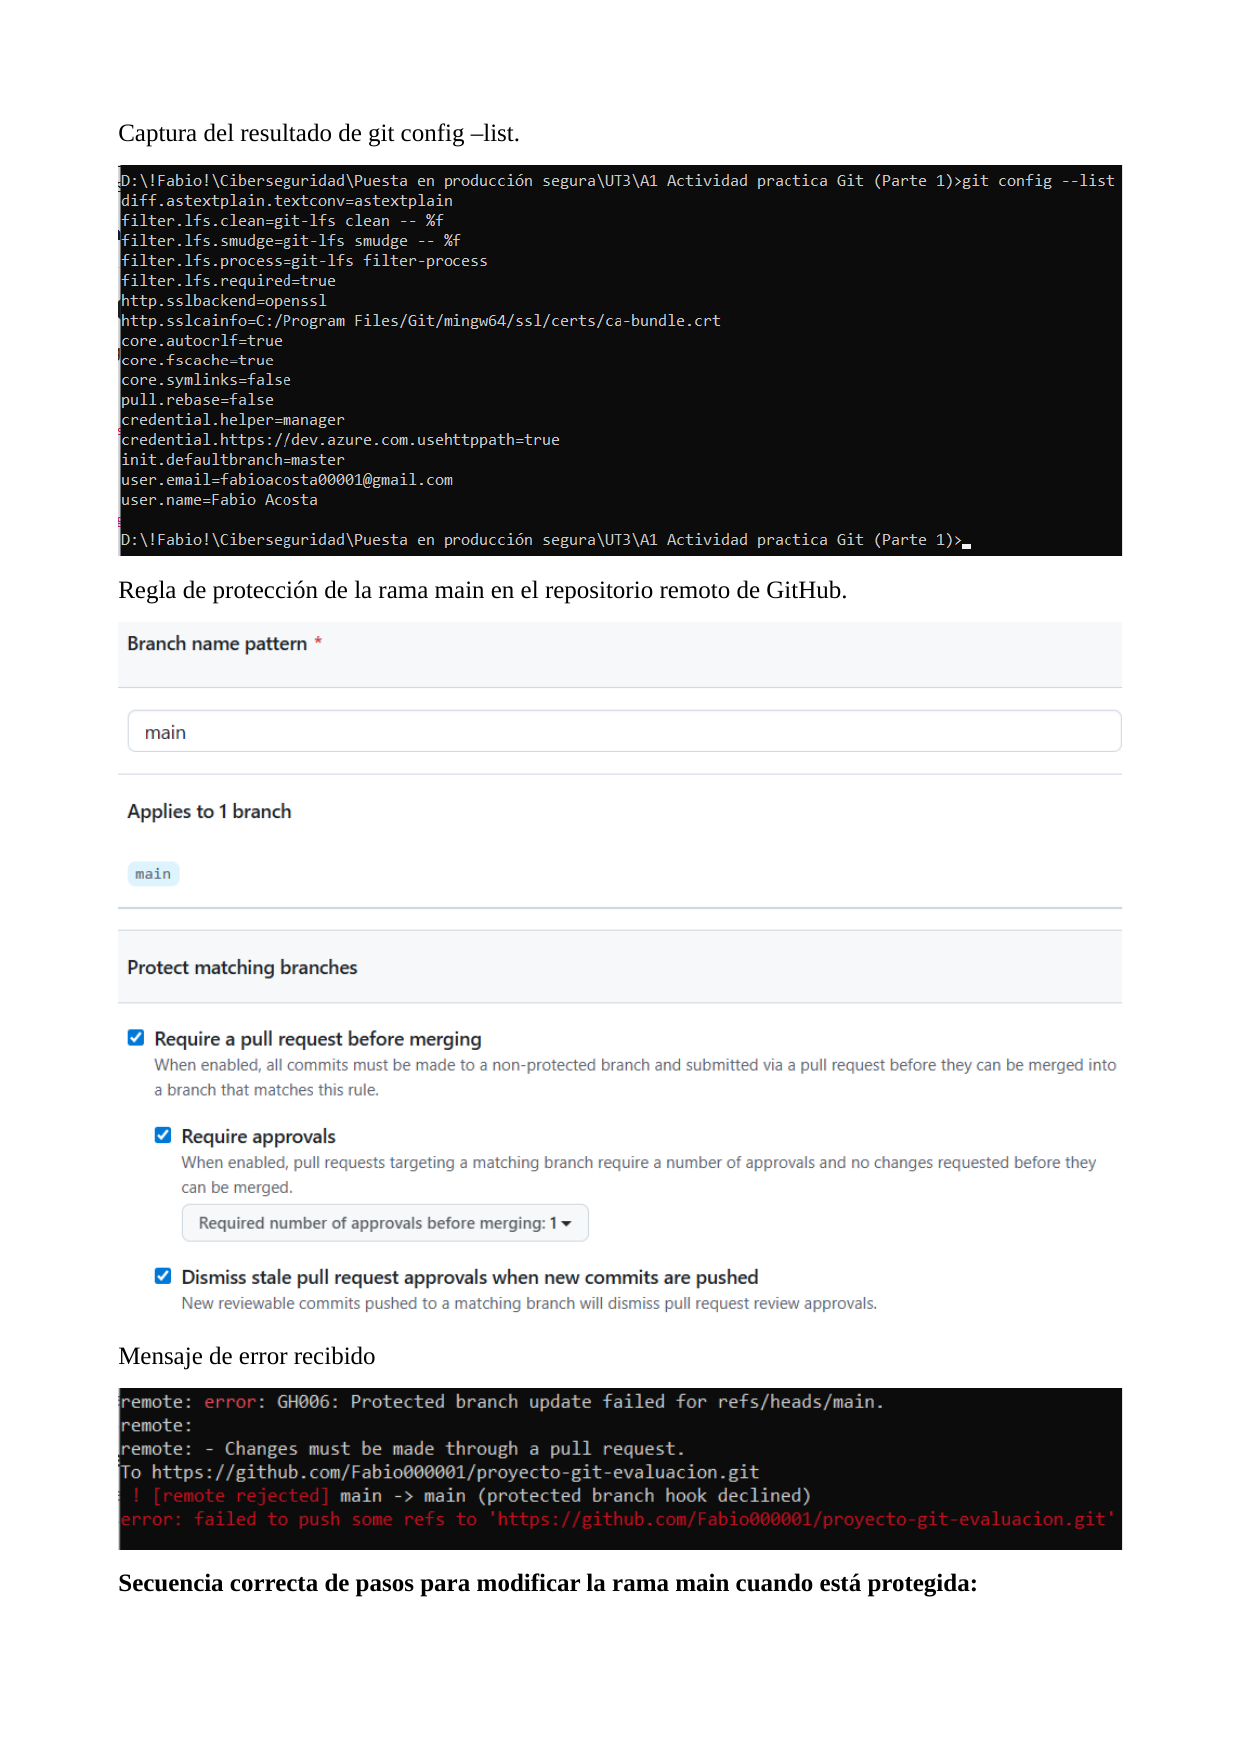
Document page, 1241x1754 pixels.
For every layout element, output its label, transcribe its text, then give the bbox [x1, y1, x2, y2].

picture [118, 1388, 1123, 1550]
text Regla de protección de la rama main en el repositorio remoto de GitHub. [118, 575, 1122, 603]
text Secuencia correcta de pasos para modificar la rama main cuando está protegida: [118, 1568, 1122, 1597]
text Mensaje de error recibido [118, 1341, 1122, 1370]
picture [118, 622, 1123, 1323]
picture [118, 165, 1123, 556]
text Captura del resultado de git config –list. [118, 118, 1122, 147]
